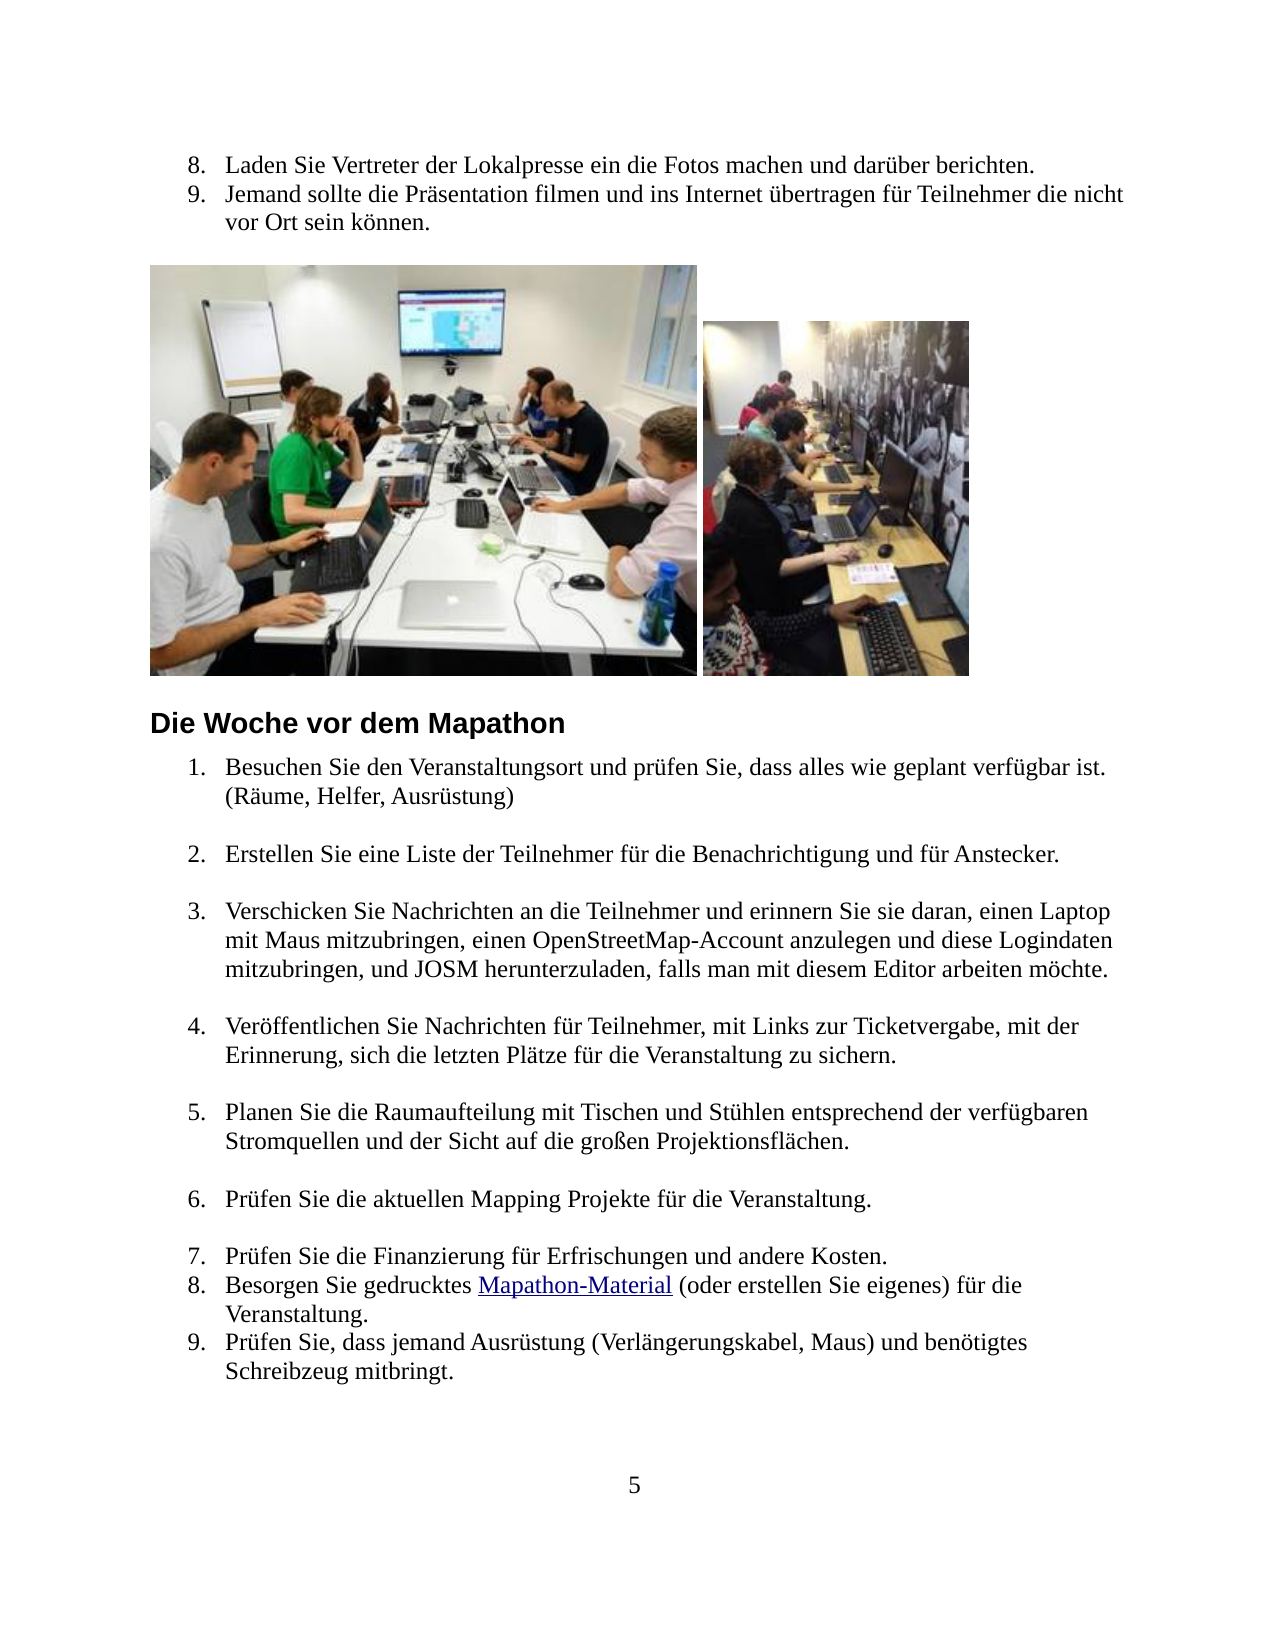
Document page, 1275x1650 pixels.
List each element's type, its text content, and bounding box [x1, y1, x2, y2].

list Laden Sie Vertreter der Lokalpresse ein die Fotos machen und darüber berichten. [187, 150, 1125, 179]
subtitle Die Woche vor dem Mapathon [150, 706, 1125, 740]
list Verschicken Sie Nachrichten an die Teilnehmer und erinnern Sie sie daran, einen Laptop mit Maus mitzubringen, einen OpenStreetMap-Account anzulegen und diese Logindaten mitzubringen, und JOSM herunterzuladen, falls man mit diesem Editor arbeiten möchte. [187, 896, 1125, 1011]
picture [150, 265, 697, 676]
list Prüfen Sie die Finanzierung für Erfrischungen und andere Kosten. [187, 1241, 1125, 1270]
list Besorgen Sie gedrucktes Mapathon-Material (oder erstellen Sie eigenes) für die Veranstaltung. [187, 1270, 1125, 1327]
list Prüfen Sie die aktuellen Mapping Projekte für die Veranstaltung. [187, 1184, 1125, 1241]
list Planen Sie die Raumaufteilung mit Tischen und Stühlen entsprechend der verfügbaren Stromquellen und der Sicht auf die großen Projektionsflächen. [187, 1097, 1125, 1184]
picture [703, 321, 969, 676]
list Erstellen Sie eine Liste der Teilnehmer für die Benachrichtigung und für Anstecker. [187, 839, 1125, 896]
list Besuchen Sie den Veranstaltungsort und prüfen Sie, dass alles wie geplant verfügbar ist. (Räume, Helfer, Ausrüstung) [187, 752, 1125, 839]
list Veröffentlichen Sie Nachrichten für Teilnehmer, mit Links zur Ticketvergabe, mit der Erinnerung, sich die letzten Plätze für die Veranstaltung zu sichern. [187, 1011, 1125, 1097]
list Prüfen Sie, dass jemand Ausrüstung (Verlängerungskabel, Maus) und benötigtes Schreibzeug mitbringt. [187, 1327, 1125, 1414]
list Jemand sollte die Präsentation filmen und ins Internet übertragen für Teilnehmer die nicht vor Ort sein können. [187, 179, 1125, 265]
